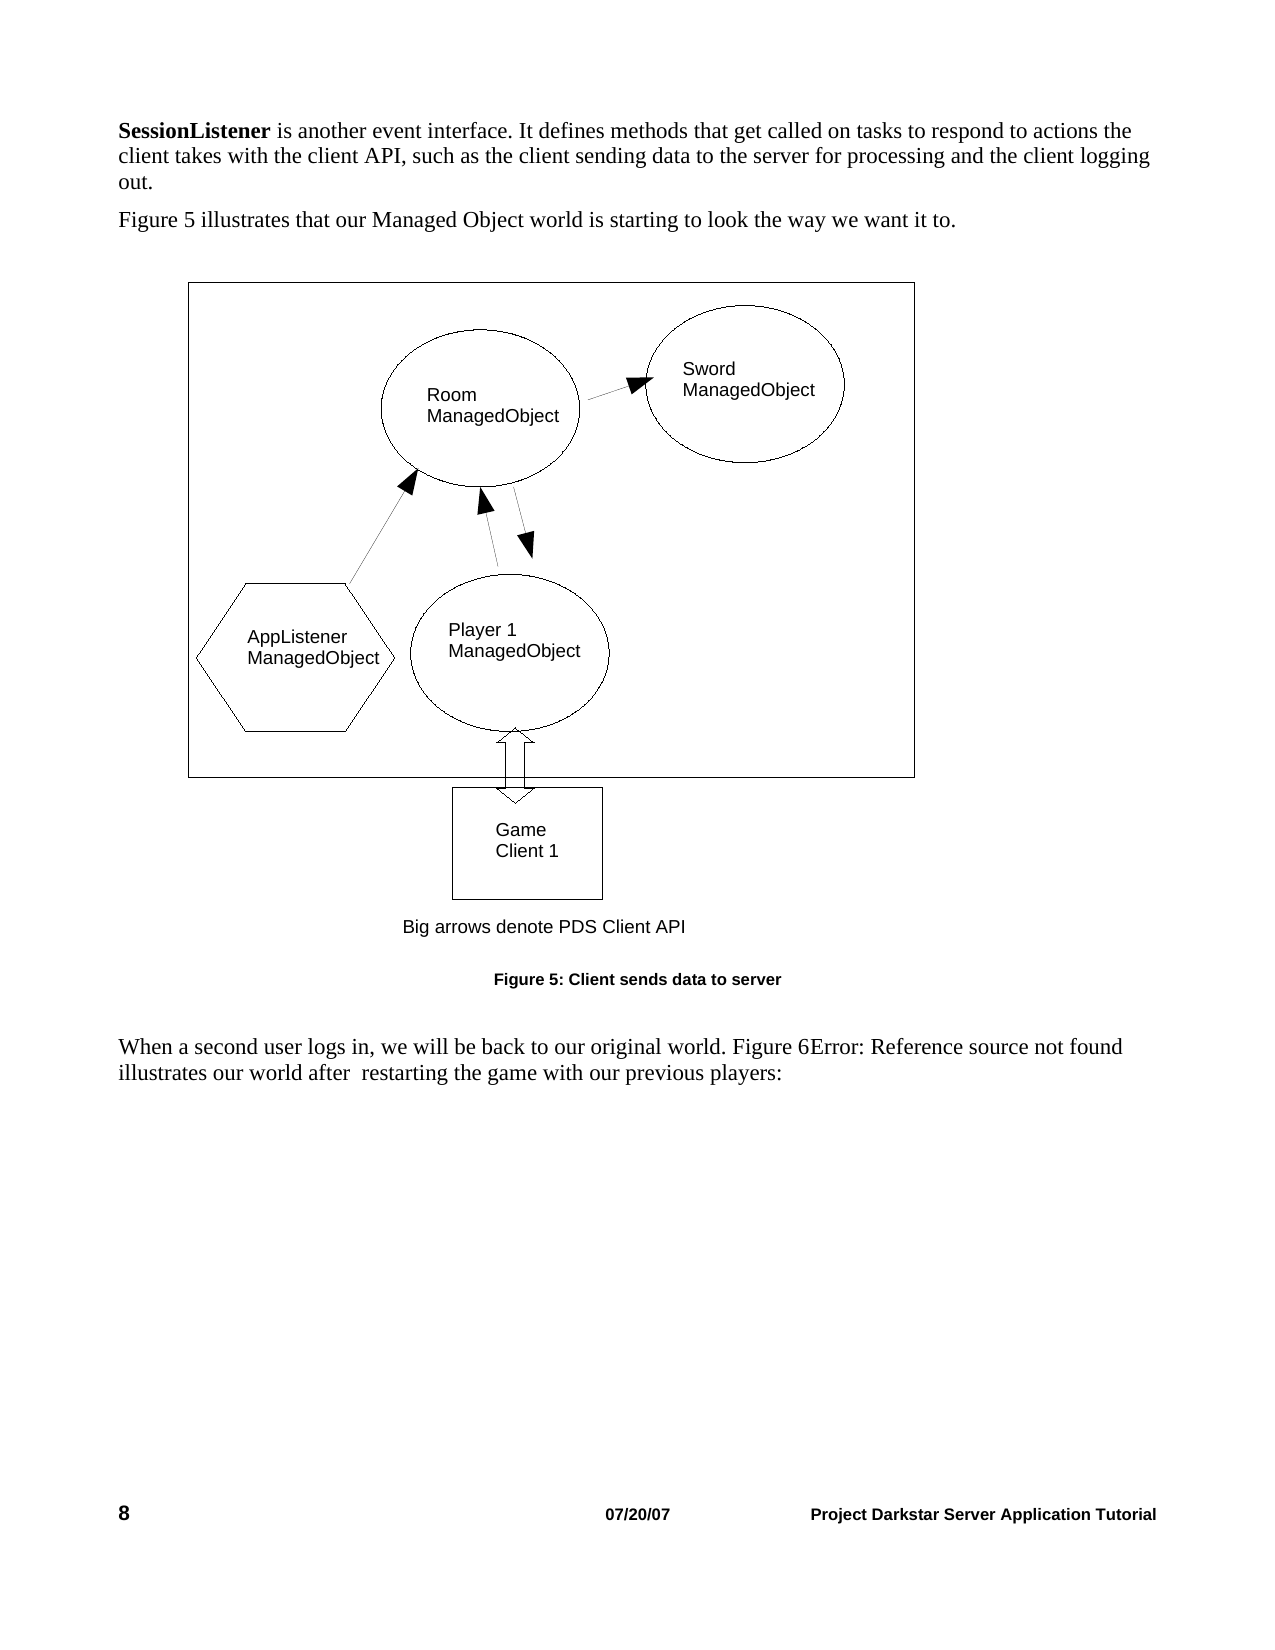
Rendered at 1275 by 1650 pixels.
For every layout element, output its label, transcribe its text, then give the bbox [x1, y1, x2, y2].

text When a second user logs in, we will be back to our original world. Figure 6 illustrates our world after restarting the game with our previous players: [118, 1034, 1157, 1085]
text Figure 5 illustrates that our Managed Object world is starting to look the way we want it to. [118, 207, 1157, 232]
text SessionListener is another event interface. It defines methods that get called on tasks to respond to actions the client takes with the client API, such as the client sending data to the server for processing and the client logging out. [118, 118, 1157, 194]
text Figure 5: Client sends data to server [118, 245, 1157, 989]
